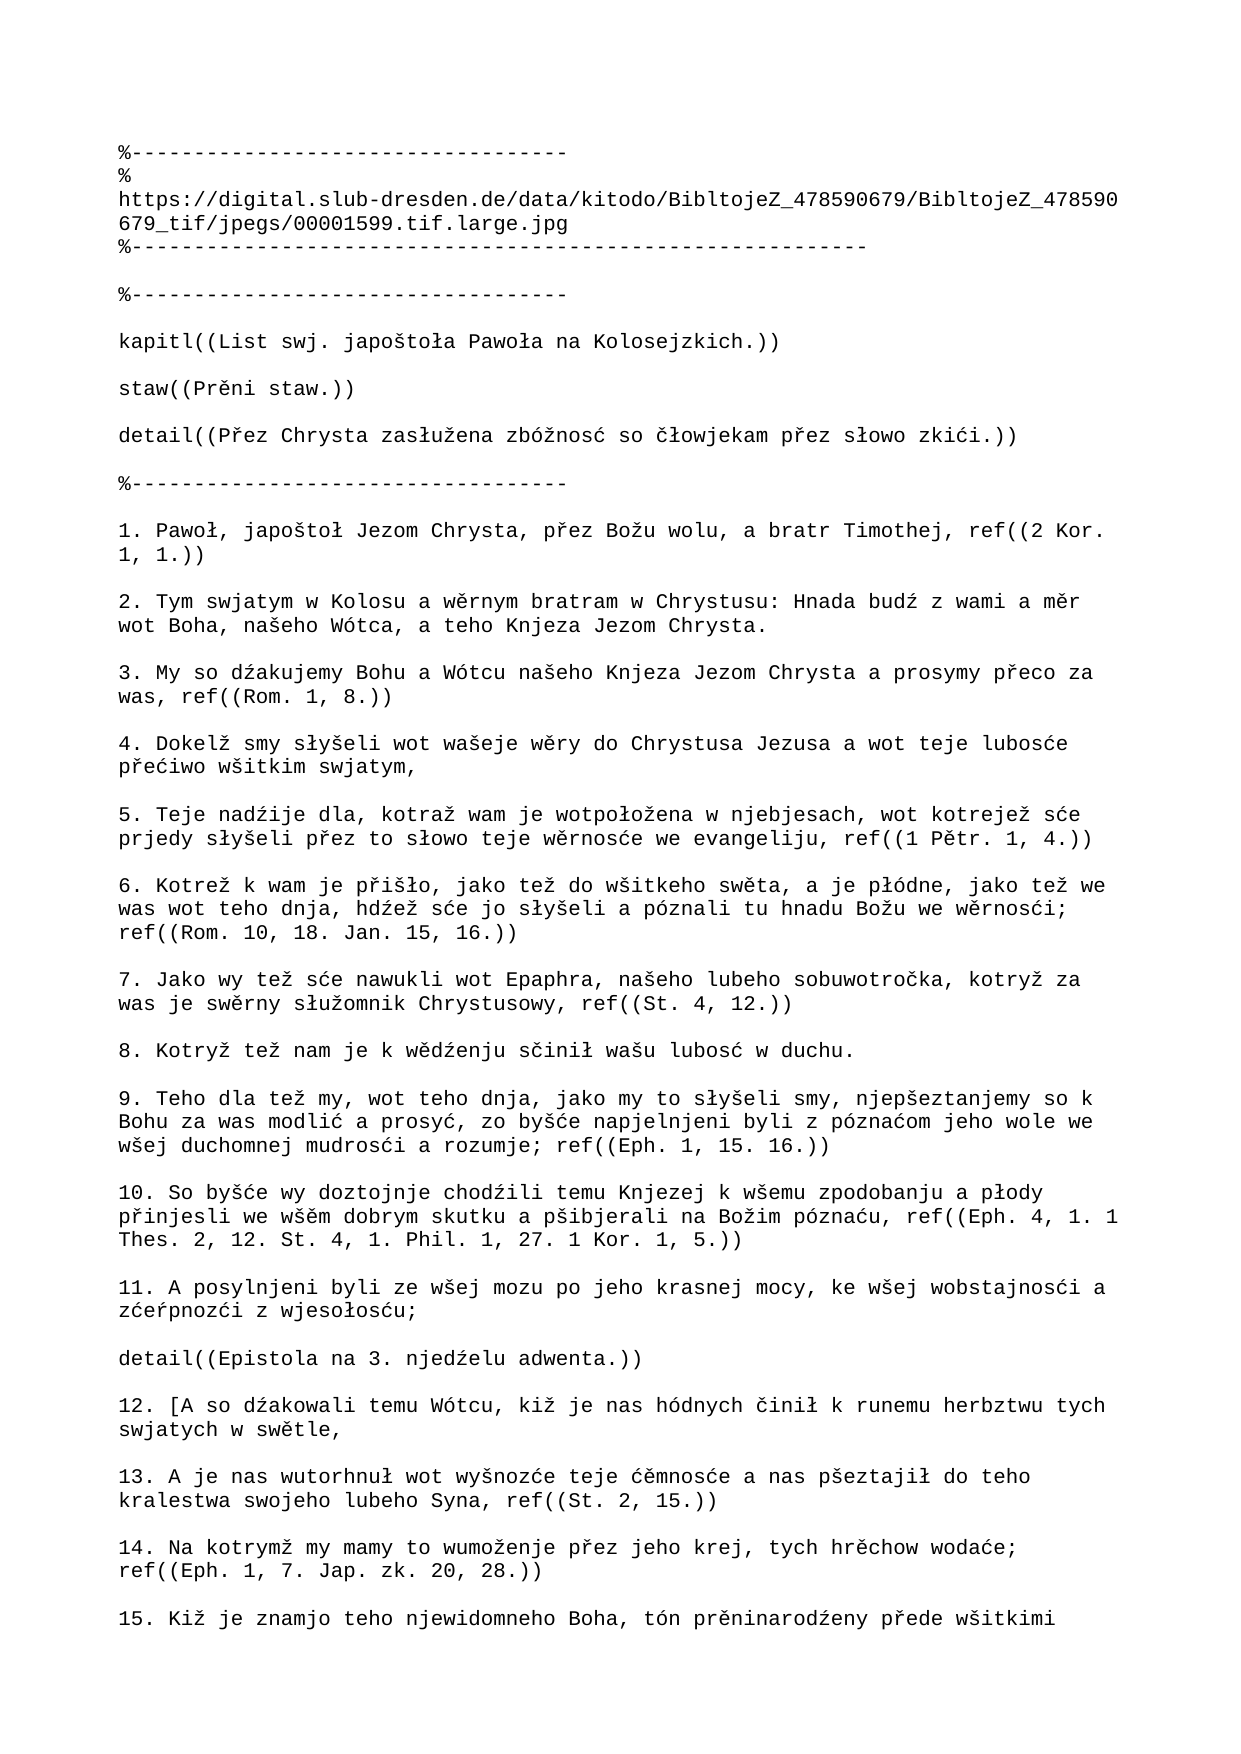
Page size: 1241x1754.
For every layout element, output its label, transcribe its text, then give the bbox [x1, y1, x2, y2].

text 8. Kotryž tež nam je k wědźenju sčinił wašu lubosć w duchu. [118, 1040, 1122, 1064]
text 11. A posylnjeni byli ze wšej mozu po jeho krasnej mocy, ke wšej wobstajnosći a zćeŕpnozći z wjesołosću; [118, 1277, 1122, 1324]
text detail((Přez Chrysta zasłužena zbóžnosć so čłowjekam přez słowo zkići.)) [118, 426, 1122, 449]
text 6. Kotrež k wam je přišło, jako tež do wšitkeho swěta, a je płódne, jako tež we was wot teho dnja, hdźež sće jo słyšeli a póznali tu hnadu Božu we wěrnosći; ref((Rom. 10, 18. Jan. 15, 16.)) [118, 875, 1122, 946]
text detail((Epistola na 3. njedźelu adwenta.)) [118, 1348, 1122, 1371]
text 7. Jako wy tež sće nawukli wot Epaphra, našeho lubeho sobuwotročka, kotryž za was je swěrny słužomnik Chrystusowy, ref((St. 4, 12.)) [118, 969, 1122, 1017]
text 4. Dokelž smy słyšeli wot wašeje wěry do Chrystusa Jezusa a wot teje lubosće přećiwo wšitkim swjatym, [118, 733, 1122, 780]
text kapitl((List swj. japoštoła Pawoła na Kolosejzkich.)) [118, 331, 1122, 354]
text %----------------------------------- [118, 473, 1122, 496]
text 15. Kiž je znamjo teho njewidomneho Boha, tón prěninarodźeny přede wšitkimi [118, 1608, 1122, 1631]
text 2. Tym swjatym w Kolosu a wěrnym bratram w Chrystusu: Hnada budź z wami a měr wot Boha, našeho Wótca, a teho Knjeza Jezom Chrysta. [118, 591, 1122, 638]
text % https://digital.slub-dresden.de/data/kitodo/BibltojeZ_478590679/BibltojeZ_478590679_tif/jpegs/00001599.tif.large.jpg [118, 165, 1122, 236]
text 10. So byšće wy doztojnje chodźili temu Knjezej k wšemu zpodobanju a płody přinjesli we wšěm dobrym skutku a pšibjerali na Božim póznaću, ref((Eph. 4, 1. 1 Thes. 2, 12. St. 4, 1. Phil. 1, 27. 1 Kor. 1, 5.)) [118, 1182, 1122, 1253]
text 12. [A so dźakowali temu Wótcu, kiž je nas hódnych činił k runemu herbztwu tych swjatych w swětle, [118, 1395, 1122, 1442]
text 13. A je nas wutorhnuł wot wyšnozće teje ćěmnosće a nas pšeztajił do teho kralestwa swojeho lubeho Syna, ref((St. 2, 15.)) [118, 1466, 1122, 1513]
text %----------------------------------- [118, 284, 1122, 307]
text 9. Teho dla tež my, wot teho dnja, jako my to słyšeli smy, njepšeztanjemy so k Bohu za was modlić a prosyć, zo byšće napjelnjeni byli z póznaćom jeho wole we wšej duchomnej mudrosći a rozumje; ref((Eph. 1, 15. 16.)) [118, 1088, 1122, 1158]
text %----------------------------------------------------------- [118, 236, 1122, 260]
text 3. My so dźakujemy Bohu a Wótcu našeho Knjeza Jezom Chrysta a prosymy přeco za was, ref((Rom. 1, 8.)) [118, 662, 1122, 709]
text 5. Teje nadźije dla, kotraž wam je wotpołožena w njebjesach, wot kotrejež sće prjedy słyšeli přez to słowo teje wěrnosće we evangeliju, ref((1 Pětr. 1, 4.)) [118, 804, 1122, 851]
text %----------------------------------- [118, 142, 1122, 165]
text 14. Na kotrymž my mamy to wumoženje přez jeho krej, tych hrěchow wodaće; ref((Eph. 1, 7. Jap. zk. 20, 28.)) [118, 1537, 1122, 1584]
text 1. Pawoł, japoštoł Jezom Chrysta, přez Božu wolu, a bratr Timothej, ref((2 Kor. 1, 1.)) [118, 520, 1122, 567]
text staw((Prěni staw.)) [118, 378, 1122, 402]
